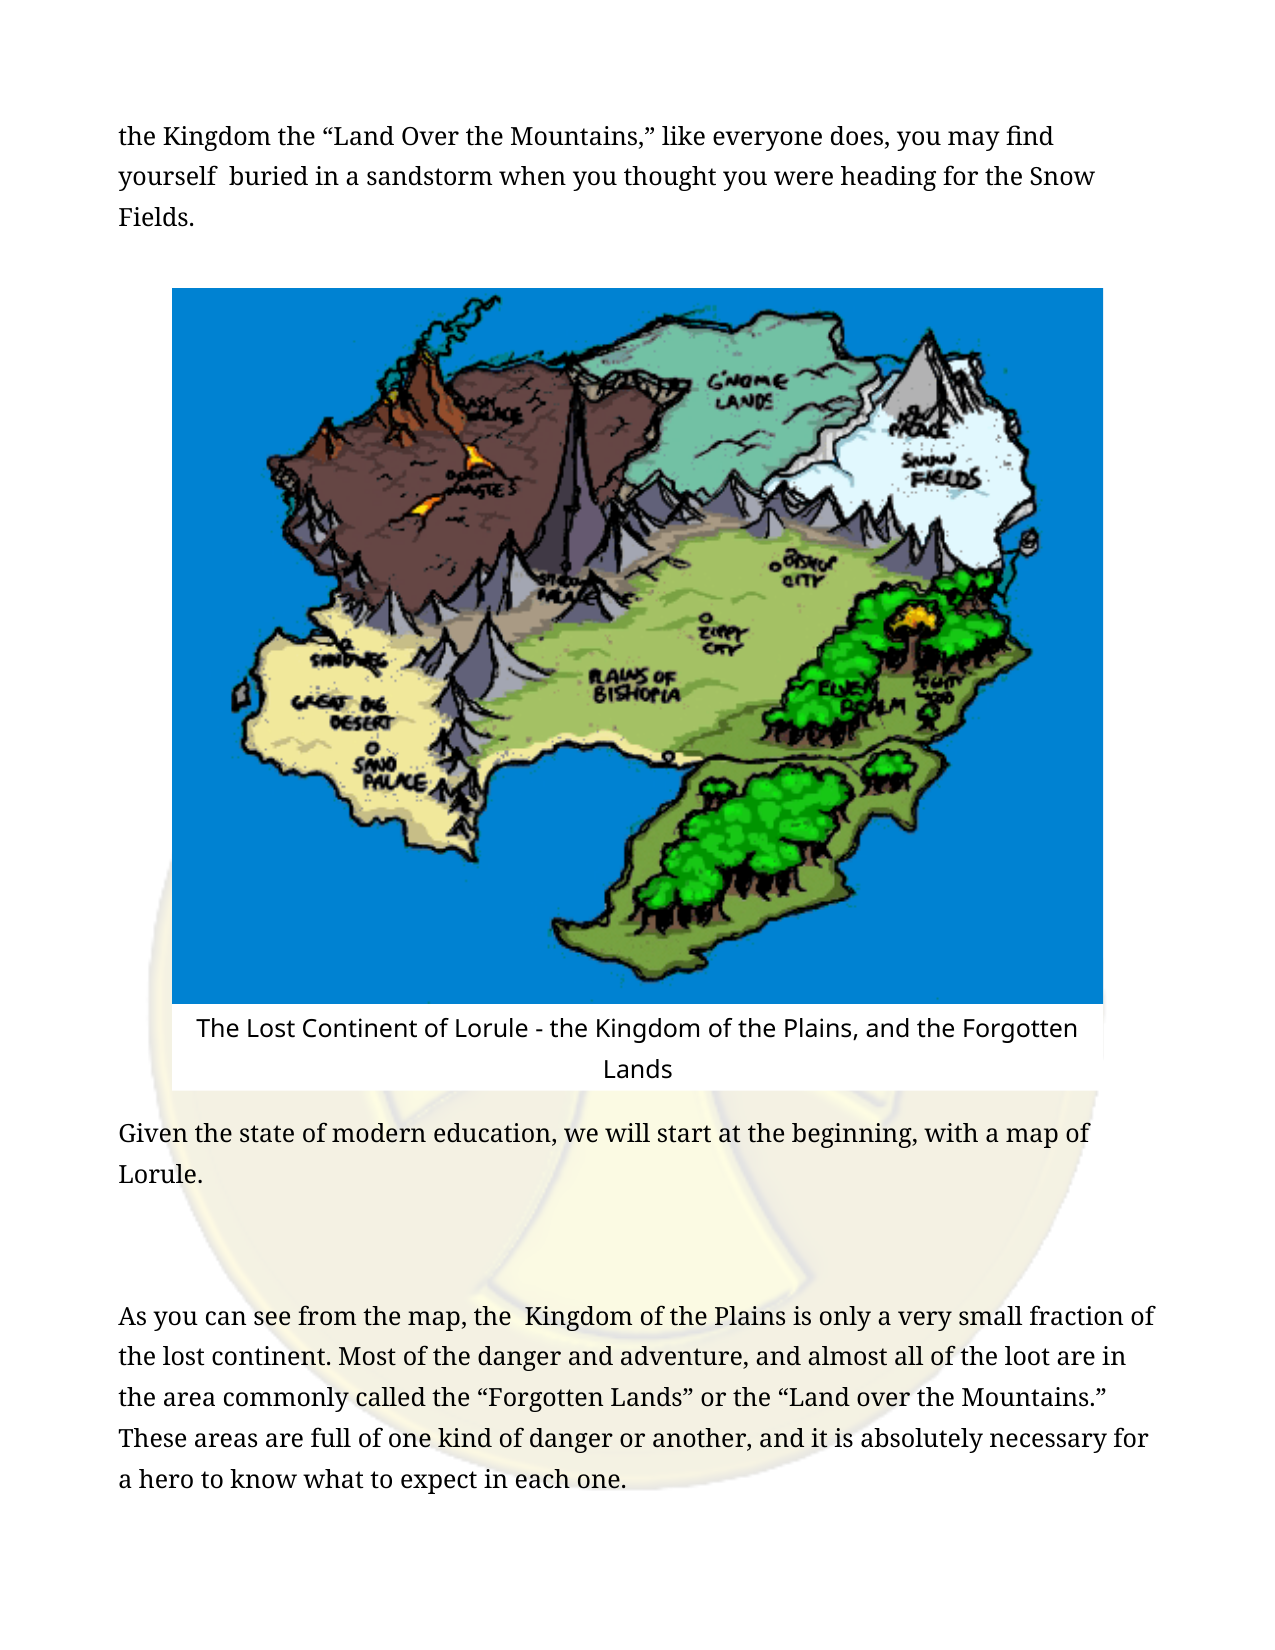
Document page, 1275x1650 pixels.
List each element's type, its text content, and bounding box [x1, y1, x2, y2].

text The Lost Continent of Lorule - the Kingdom of the Plains, and the Forgotten Lands [172, 1004, 1103, 1086]
text If you are shocked over that statement, you should have listened better in kindergarten. In fact, I bet that you don't really remember that Bishopia is just the common name for the Kingdom of the Plains... Well, you had better pay attention to the proper names for things from here on out. If you start calling everything north of the Kingdom the “Land Over the Mountains,” like everyone does, you may find yourself buried in a sandstorm when you thought you were heading for the Snow Fields. [118, 118, 1157, 234]
text Given the state of modern education, we will start at the beginning, with a map of Lorule. [118, 271, 1157, 1191]
picture [172, 288, 1104, 1004]
